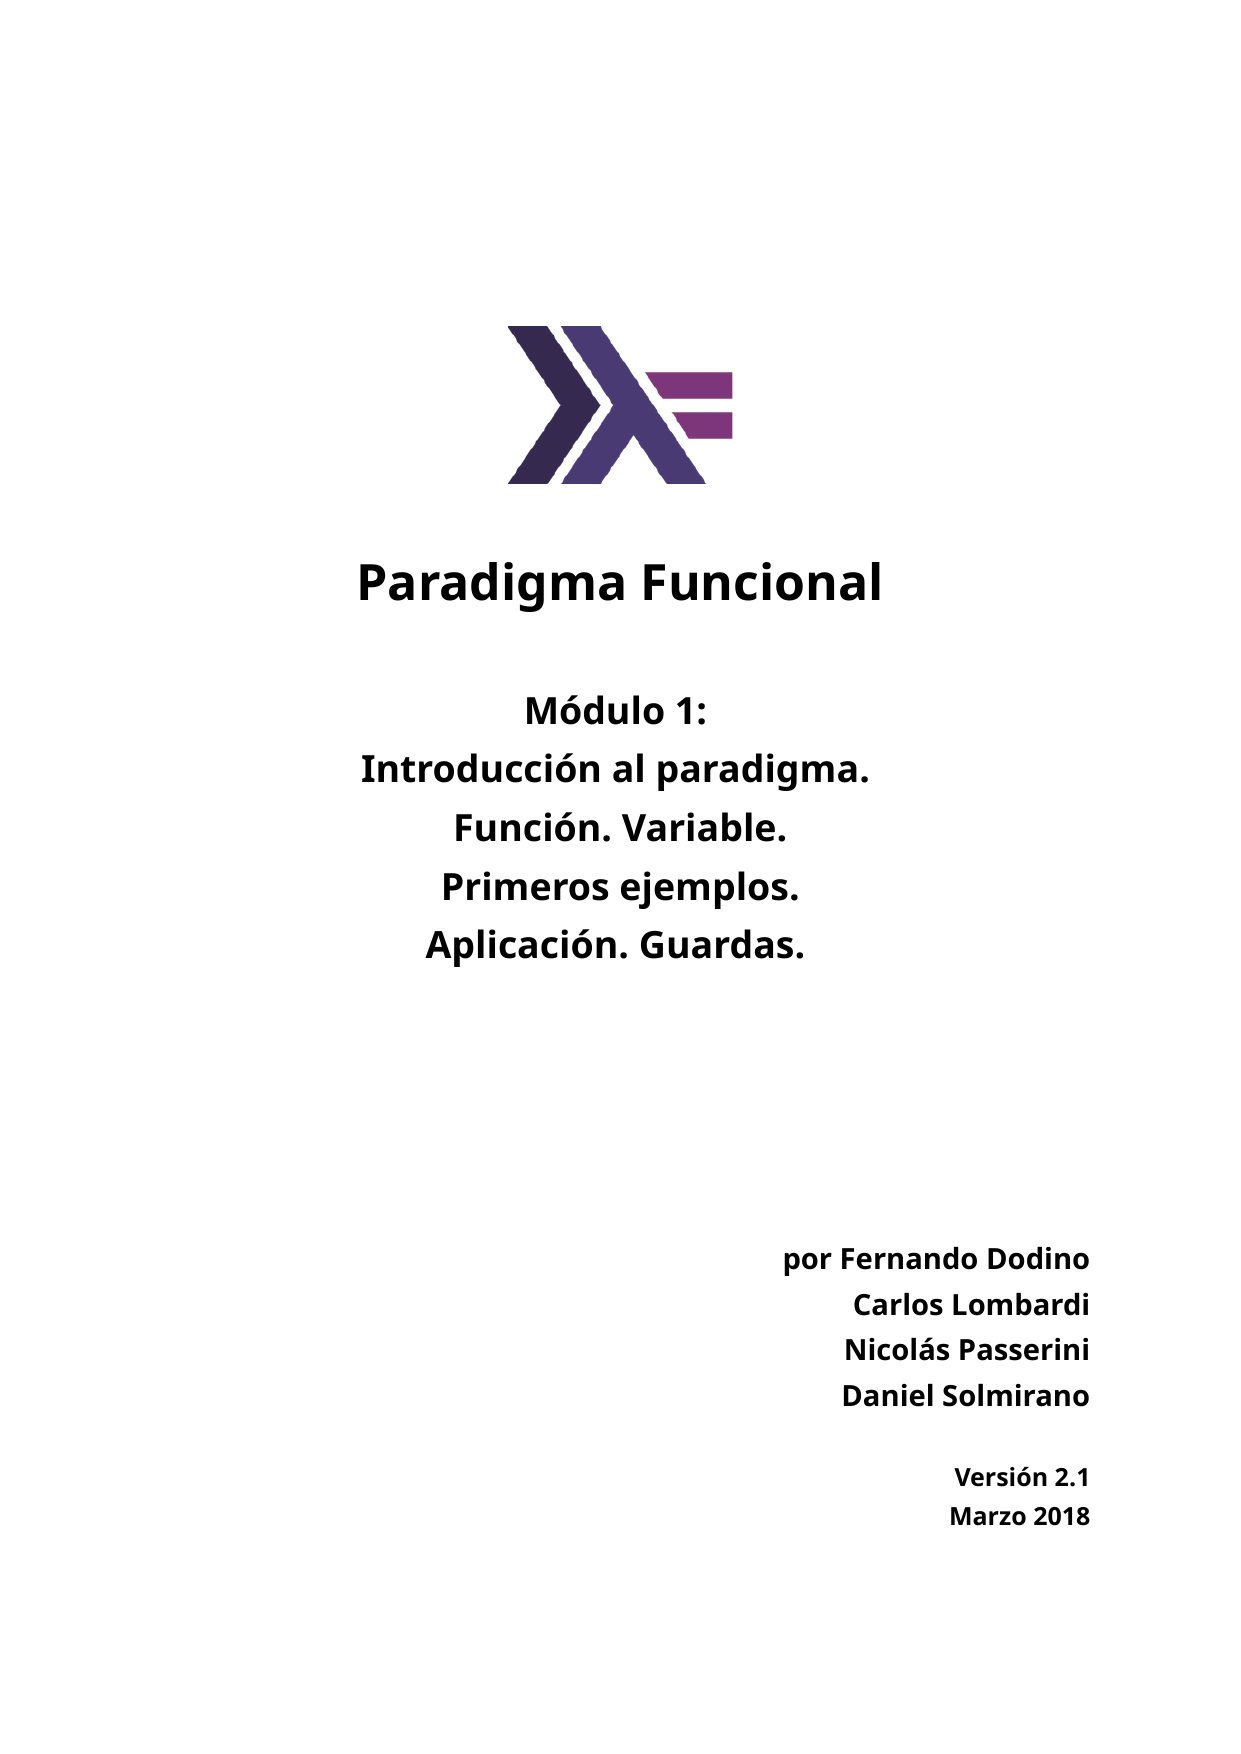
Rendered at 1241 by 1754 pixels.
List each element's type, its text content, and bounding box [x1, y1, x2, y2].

text por Fernando Dodino [150, 1238, 1090, 1278]
text Introducción al paradigma. [150, 743, 1090, 794]
text Nicolás Passerini [150, 1329, 1090, 1369]
text Carlos Lombardi [150, 1284, 1090, 1323]
text Daniel Solmirano [150, 1375, 1090, 1415]
text Primeros ejemplos. [150, 860, 1090, 911]
text Función. Variable. [150, 801, 1090, 852]
text Versión 2.1 [150, 1460, 1090, 1494]
picture [507, 326, 733, 484]
text Módulo 1: [150, 684, 1090, 735]
text Aplicación. Guardas. [150, 919, 1090, 970]
text Marzo 2018 [150, 1499, 1090, 1533]
text Paradigma Funcional [150, 547, 1090, 615]
